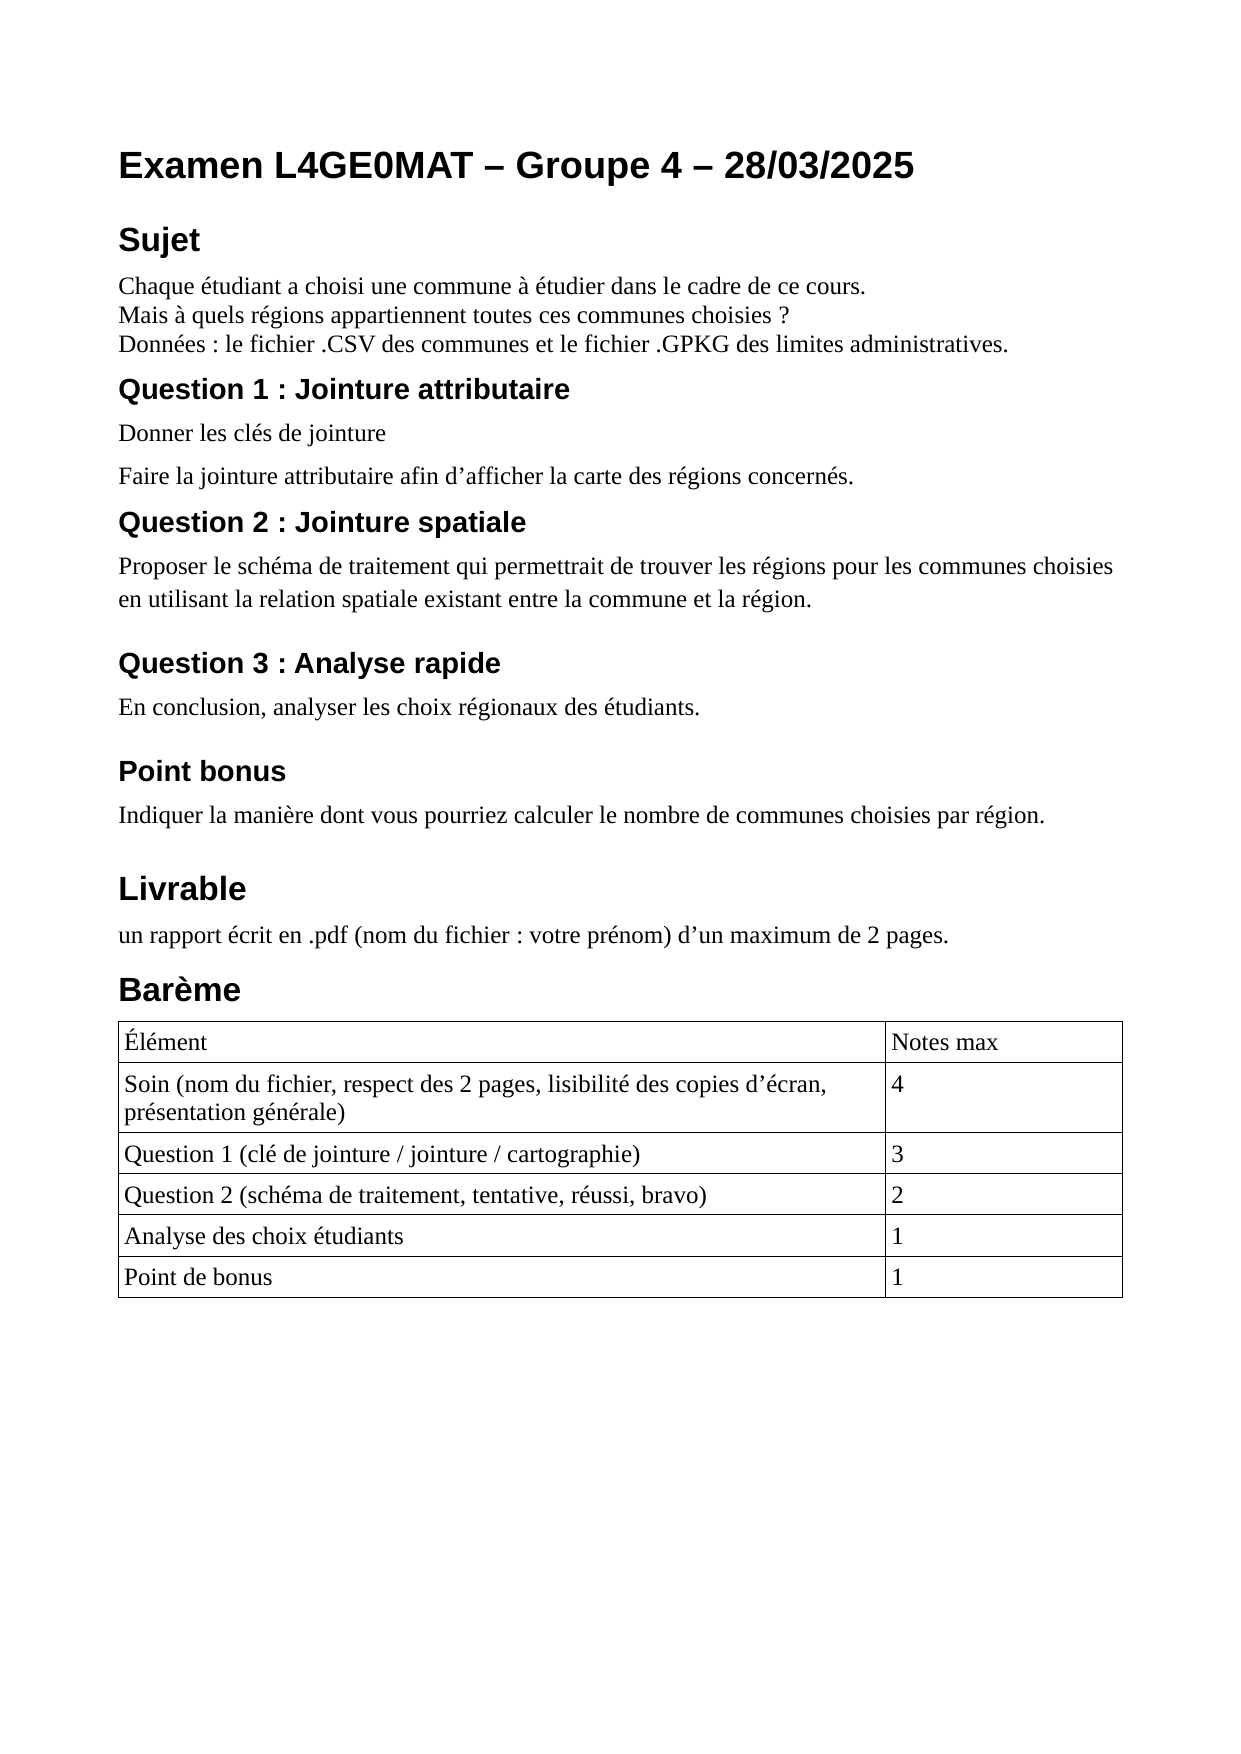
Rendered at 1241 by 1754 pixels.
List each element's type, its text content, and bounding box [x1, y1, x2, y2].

text Indiquer la manière dont vous pourriez calculer le nombre de communes choisies par région. [118, 800, 1122, 829]
text Proposer le schéma de traitement qui permettrait de trouver les régions pour les communes choisies en utilisant la relation spatiale existant entre la commune et la région. [118, 551, 1122, 613]
subtitle Livrable [118, 869, 1122, 907]
table_cell 1 [886, 1257, 1122, 1297]
subtitle Point bonus [118, 754, 1122, 788]
table_cell Question 1 (clé de jointure / jointure / cartographie) [119, 1133, 885, 1173]
subtitle Question 2 : Jointure spatiale [118, 505, 1122, 538]
table_cell 1 [886, 1215, 1122, 1256]
text Mais à quels régions appartiennent toutes ces communes choisies ? [118, 300, 1122, 329]
subtitle Question 3 : Analyse rapide [118, 646, 1122, 679]
table_cell Soin (nom du fichier, respect des 2 pages, lisibilité des copies d’écran, présentation générale) [119, 1063, 885, 1132]
text Donner les clés de jointure [118, 418, 1122, 447]
subtitle Question 1 : Jointure attributaire [118, 372, 1122, 406]
table_cell 2 [886, 1174, 1122, 1214]
subtitle Barème [118, 969, 1122, 1008]
text Données : le fichier .CSV des communes et le fichier .GPKG des limites administratives. [118, 329, 1122, 357]
text un rapport écrit en .pdf (nom du fichier : votre prénom) d’un maximum de 2 pages. [118, 920, 1122, 949]
table_cell 3 [886, 1133, 1122, 1173]
table_header Élément [119, 1022, 885, 1062]
text En conclusion, analyser les choix régionaux des étudiants. [118, 692, 1122, 721]
text Faire la jointure attributaire afin d’afficher la carte des régions concernés. [118, 461, 1122, 490]
text Chaque étudiant a choisi une commune à étudier dans le cadre de ce cours. [118, 271, 1122, 300]
table_cell 4 [886, 1063, 1122, 1132]
subtitle Examen L4GE0MAT – Groupe 4 – 28/03/2025 [118, 143, 1122, 187]
subtitle Sujet [118, 220, 1122, 259]
table_cell Point de bonus [119, 1257, 885, 1297]
table_header Notes max [886, 1022, 1122, 1062]
table_cell Analyse des choix étudiants [119, 1215, 885, 1256]
table_cell Question 2 (schéma de traitement, tentative, réussi, bravo) [119, 1174, 885, 1214]
